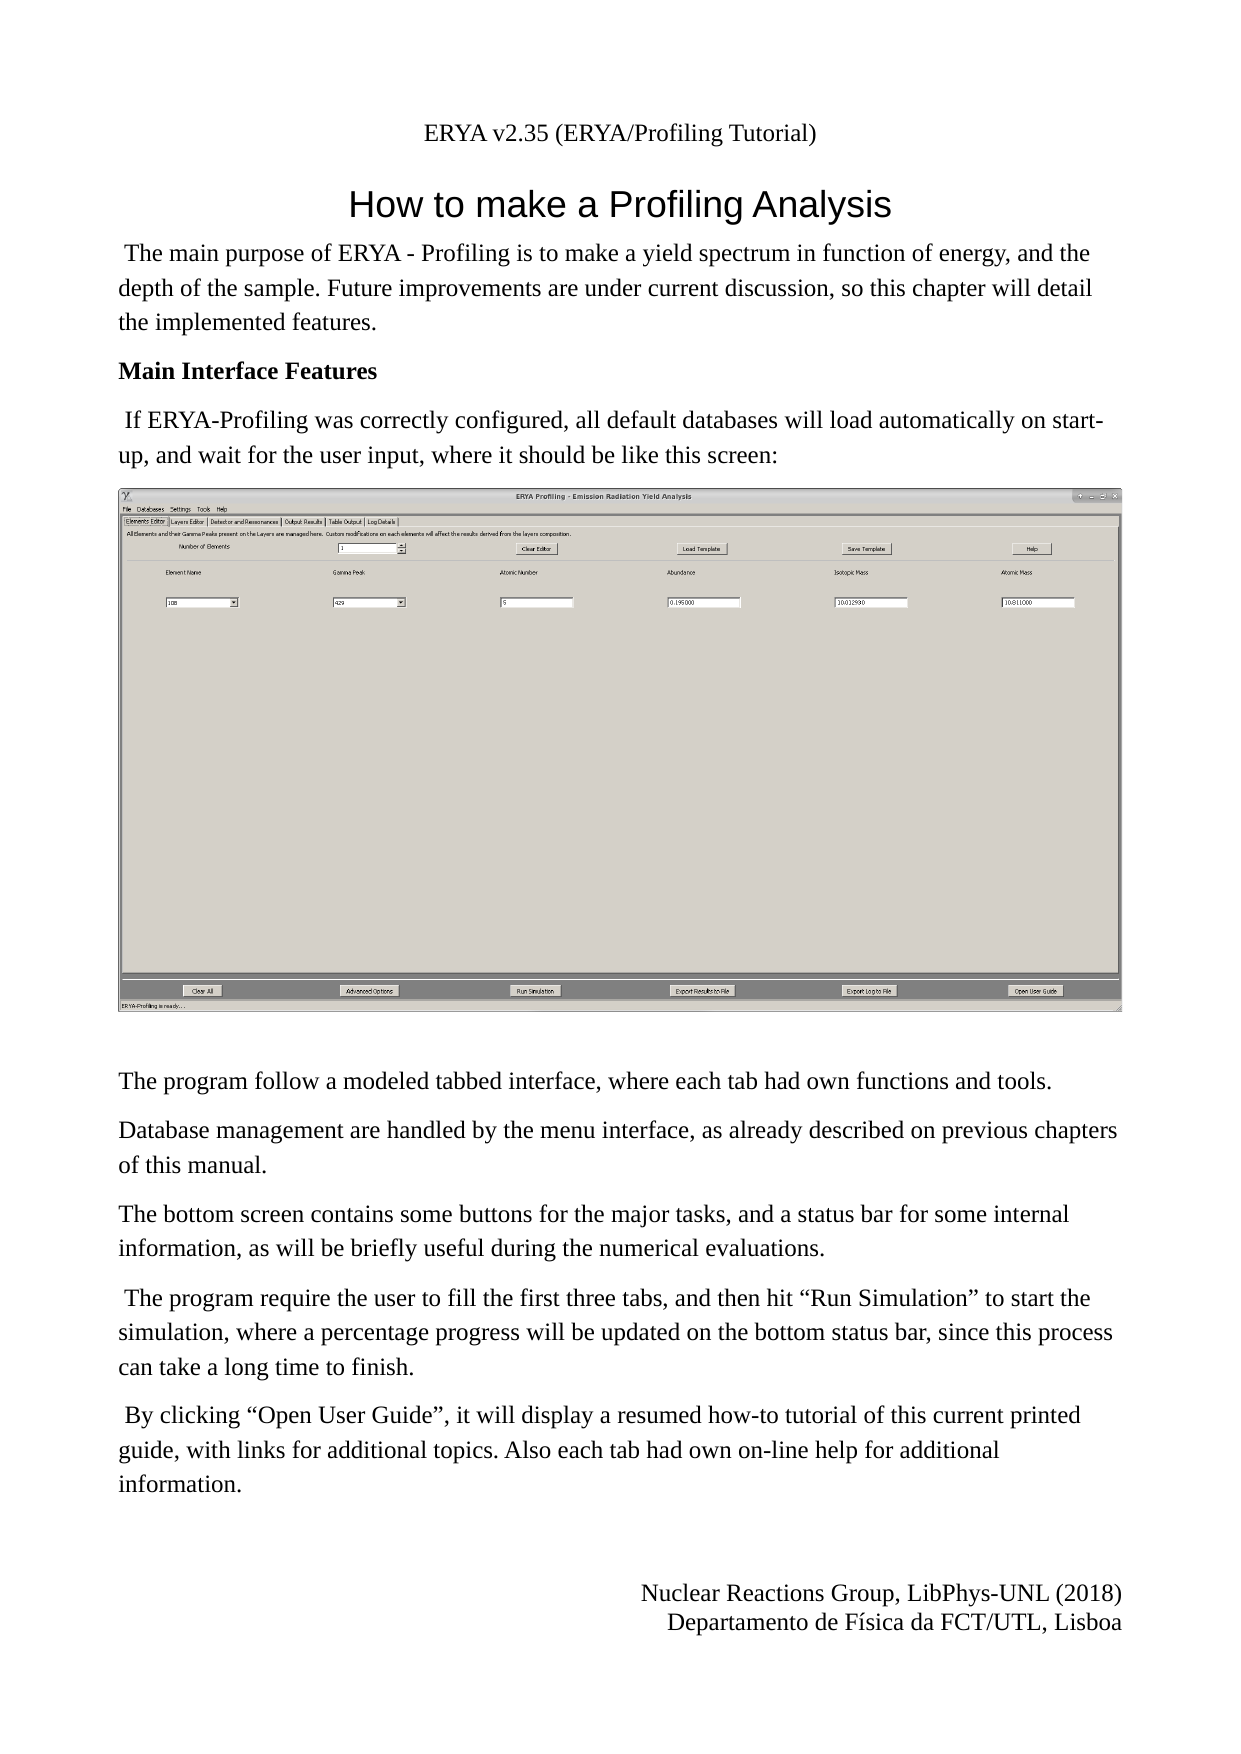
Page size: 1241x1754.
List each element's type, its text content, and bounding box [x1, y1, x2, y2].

text Database management are handled by the menu interface, as already described on previous chapters of this manual. [118, 1116, 1122, 1179]
subtitle How to make a Profiling Analysis [118, 183, 1122, 226]
text The program follow a modeled tabbed interface, where each tab had own functions and tools. [118, 1066, 1122, 1095]
text The main purpose of ERYA - Profiling is to make a yield spectrum in function of energy, and the depth of the sample. Future improvements are under current discussion, so this chapter will detail the implemented features. [118, 238, 1122, 336]
text If ERYA-Profiling was correctly configured, all default databases will load automatically on start-up, and wait for the user input, where it should be like this screen: [118, 405, 1122, 468]
text By clicking “Open User Guide”, it will display a resumed how-to tutorial of this current printed guide, with links for additional topics. Also each tab had own on-line help for additional information. [118, 1401, 1122, 1498]
picture [118, 488, 1123, 1012]
text Main Interface Features [118, 356, 1122, 385]
text The program require the user to fill the first three tabs, and then hit “Run Simulation” to start the simulation, where a percentage progress will be updated on the bottom status bar, since this process can take a long time to finish. [118, 1283, 1122, 1380]
text The bottom screen contains some buttons for the major tasks, and a status bar for some internal information, as will be briefly useful during the numerical evaluations. [118, 1199, 1122, 1262]
